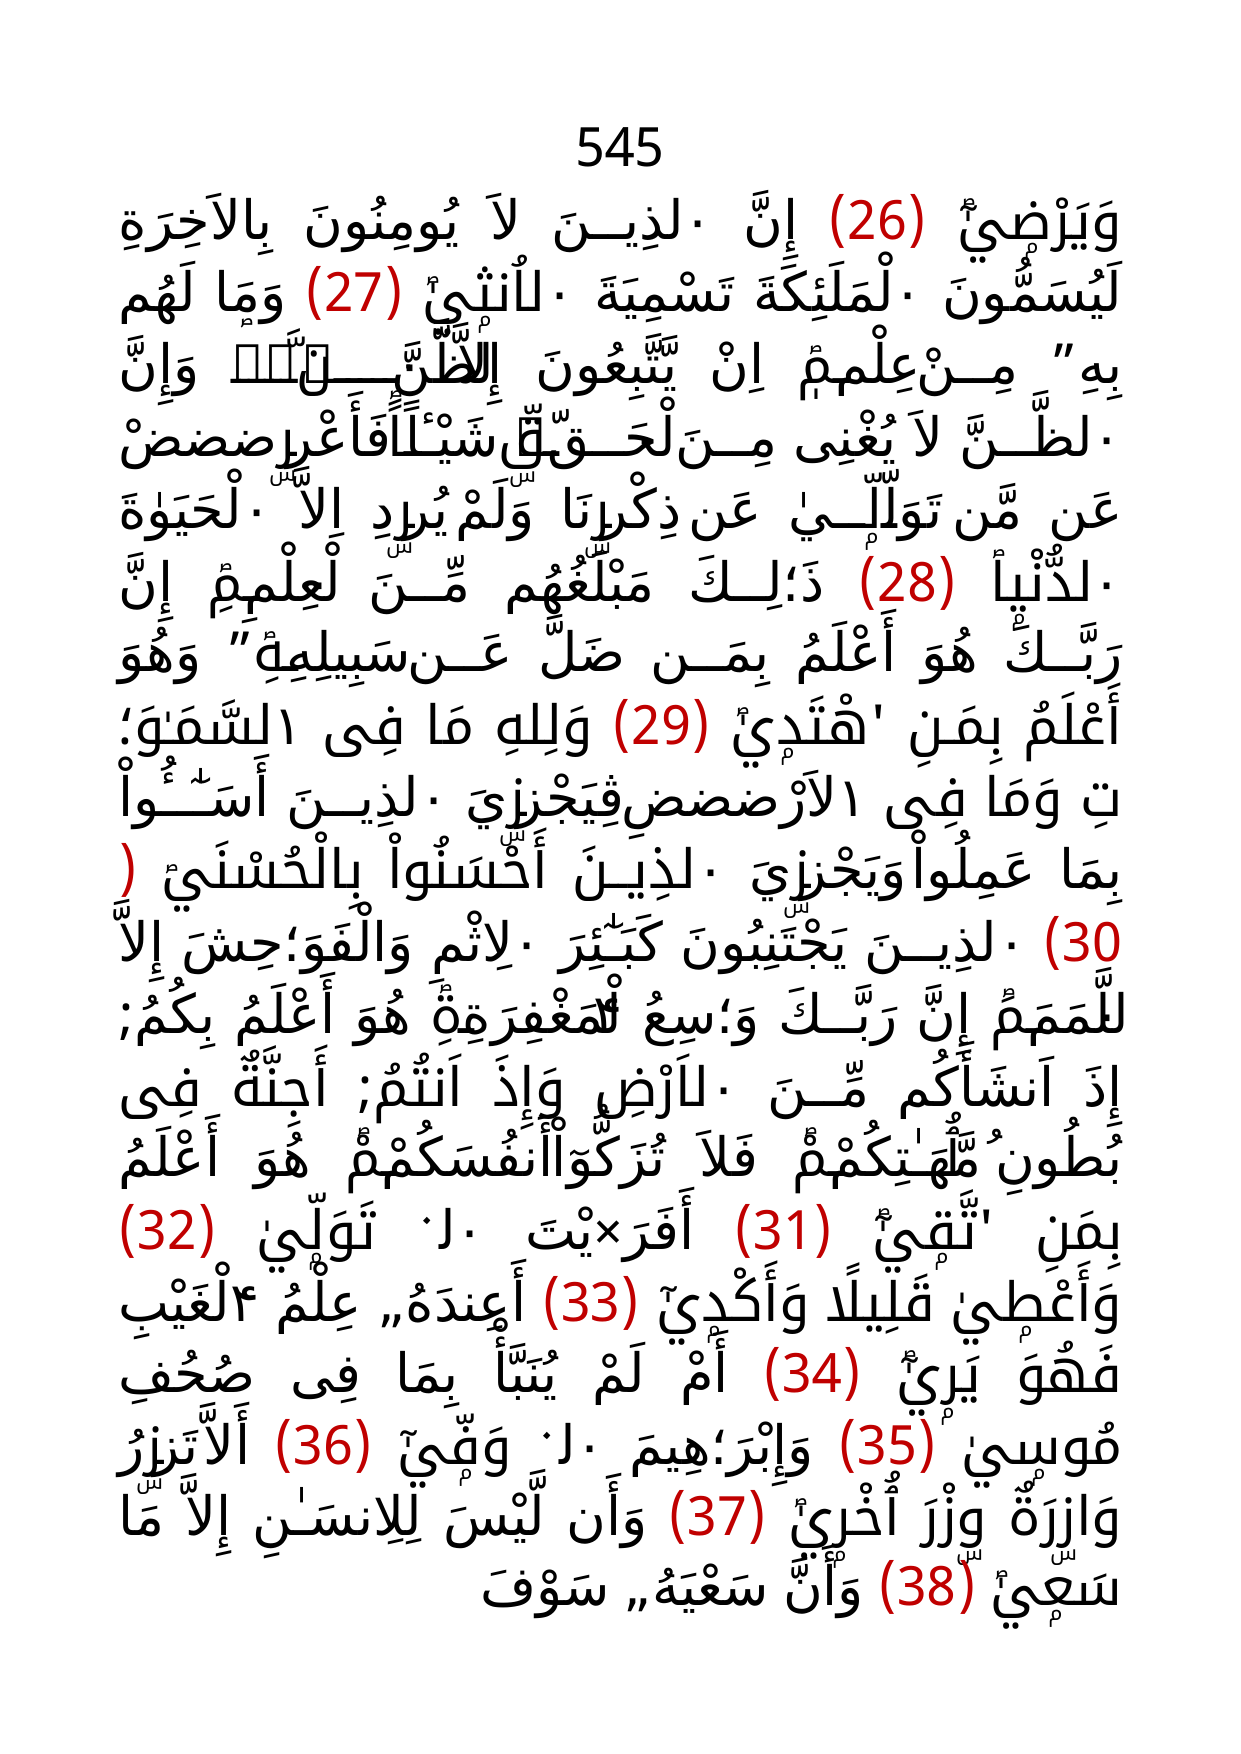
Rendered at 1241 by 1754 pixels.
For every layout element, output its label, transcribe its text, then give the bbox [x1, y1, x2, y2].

text وَيَرْضۭيٰٓؐ (26) إِنَّ ۰لذِيــنَ لاَ يُومِنُونَ بِالاَخِرَةِ لَيُسَمُّونَ ۰لْمَلَئِكَةَ تَسْمِيَةَ ۰لاُنثۭيٰؐ (27) وَمَا لَهُم بِهِ” مِــنْ عِلْمٖؐ اِنْ يَّتَّبِعُونَ إِلاَّ ۰لظَّنَّؐ وَإِنَّ ۰لظَّــنَّ لاَ يُغْنِى مِــنَ ۰لْحَــقّۣ شَيْـٔاًؐ فَأَعْرۣضضضْ عَن مَّن تَوَلّۭــيٰ عَن ذِكْرۣنَا وَلَمْ يُرۣدِ اِلاَّ ۰لْحَيَوٰةَ ۰لدُّنْيۭاؐ (28) ذَ؛لِــكَ مَبْلَغُهُم مِّــنَ ۰لْعِلْمِؐ إِنَّ رَبَّــكَ هُوَ أَعْلَمُ بِمَــن ضَلَّ عَــن سَبِيلِهِؐ” وَهُوَ أَعْلَمُ بِمَـنِ 'هْتَدۭيٰؐ (29) وَلِلهِ مَا فِى ۱لسَّمَـٰوَ؛تِ وَمَا فِى ۱لاَرْضضضِ ڤِيَجْزۣيَ ۰لذِيــنَ أَسَـٰٓــُٔواْ بِمَا عَمِلُواْ وَيَجْزۣيَ ۰لذِيــنَ أَحْسَنُواْ بِالْحُسْنَيؐ (30) ۰لذِيــنَ يَجْتَنِبُونَ كَبَـٰٓئِرَ ۰لِاثْمِ وَالْفَوَ؛حِشَ إِلاَّ ۰للَّمَمَؐ إِنَّ رَبَّــكَ وَ؛سِعُ ۴لْمَغْفِرَةِؐ هُوَ أَعْلَمُ بِكُمُ; إِذَ اَنشَأَكُم مِّــنَ ۰لاَرْضِ وَإِذَ اَنتُمُ; أَجِنَّةٌ فِى بُطُونِ ٱُمَّهَـٰتِكُمْؐ فَلاَ تُزَكُّوٓاْ أَنفُسَكُمْؐ هُوَ أَعْلَمُ بِمَنِ 'تَّقۭيٰٓؐ (31) أَفَرَ×يْتَ ۰ﻟ﮲ تَوَلّۭيٰ (32) وَأَعْطۭيٰ قَلِيلًا وَأَكْدۭيٰٓ (33) أَعِندَهُ„ عِلْمُ ۴لْغَيْبِ فَهُوَ يَرۭيٰٓؐ (34) أَمْ لَمْ يُنَبَّأْ بِمَا فِى صُحُفِ مُوسۭيٰ (35) وَإِبْرَ؛هِيمَ ۰ﻟ﮲ وَفّۭيٰٓ (36) أَلاَّ تَزۣرُ وَازۣرَةٌ وۣزْرَ ٱُخْرۭيٰؐ (37) وَأَن لَّيْسَ لِلِانسَـٰنِ إِلاَّ مَا سَعۭيٰؐ (38) وَأَنَّ سَعْيَهُ„ سَوْفَ [118, 189, 1122, 1628]
text 545 [118, 118, 1122, 189]
